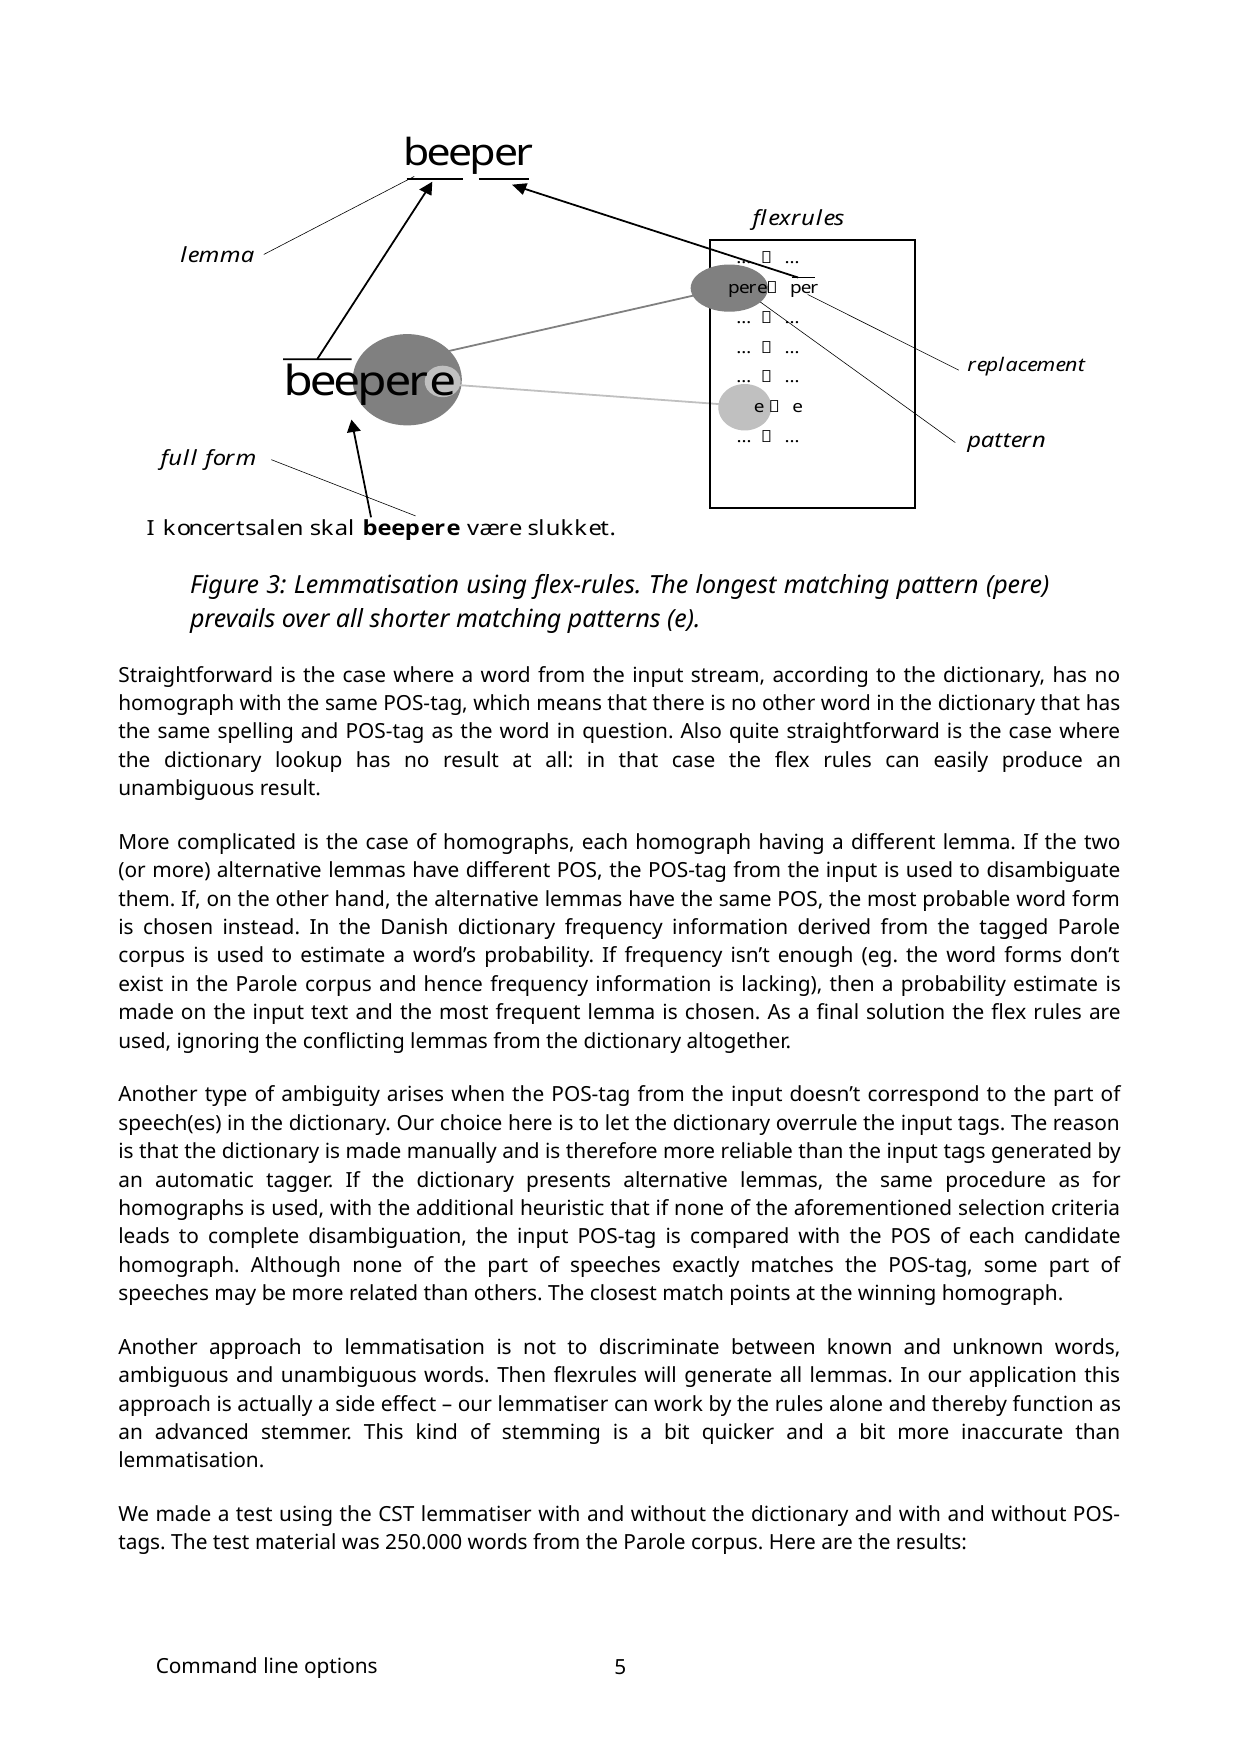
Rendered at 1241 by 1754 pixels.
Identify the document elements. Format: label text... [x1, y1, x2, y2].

text Straightforward is the case where a word from the input stream, according to the dictionary, has no homograph with the same POS-tag, which means that there is no other word in the dictionary that has the same spelling and POS-tag as the word in question. Also quite straightforward is the case where the dictionary lookup has no result at all: in that case the flex rules can easily produce an unambiguous result. [118, 181, 1122, 802]
text More complicated is the case of homographs, each homograph having a different lemma. If the two (or more) alternative lemmas have different POS, the POS-tag from the input is used to disambiguate them. If, on the other hand, the alternative lemmas have the same POS, the most probable word form is chosen instead. In the Danish dictionary frequency information derived from the tagged Parole corpus is used to estimate a word’s probability. If frequency isn’t enough (eg. the word forms don’t exist in the Parole corpus and hence frequency information is lacking), then a probability estimate is made on the input text and the most frequent lemma is chosen. As a final solution the flex rules are used, ignoring the conflicting lemmas from the dictionary altogether. [118, 827, 1122, 1054]
text Another approach to lemmatisation is not to discriminate between known and unknown words, ambiguous and unambiguous words. Then flexrules will generate all lemmas. In our application this approach is actually a side effect – our lemmatiser can work by the rules alone and thereby function as an advanced stemmer. This kind of stemming is a bit quicker and a bit more inaccurate than lemmatisation. [118, 1332, 1122, 1474]
text Figure 3: Lemmatisation using flex-rules. The longest matching pattern (pere) prevails over all shorter matching patterns (e). [190, 86, 1051, 635]
text We made a test using the CST lemmatiser with and without the dictionary and with and without POS-tags. The test material was 250.000 words from the Parole corpus. Here are the results: [118, 1499, 1122, 1556]
text Another type of ambiguity arises when the POS-tag from the input doesn’t correspond to the part of speech(es) in the dictionary. Our choice here is to let the dictionary overrule the input tags. The reason is that the dictionary is made manually and is therefore more reliable than the input tags generated by an automatic tagger. If the dictionary presents alternative lemmas, the same procedure as for homographs is used, with the additional heuristic that if none of the aforementioned selection criteria leads to complete disambiguation, the input POS-tag is compared with the POS of each candidate homograph. Although none of the part of speeches exactly matches the POS-tag, some part of speeches may be more related than others. The closest match points at the winning homograph. [118, 1079, 1122, 1307]
